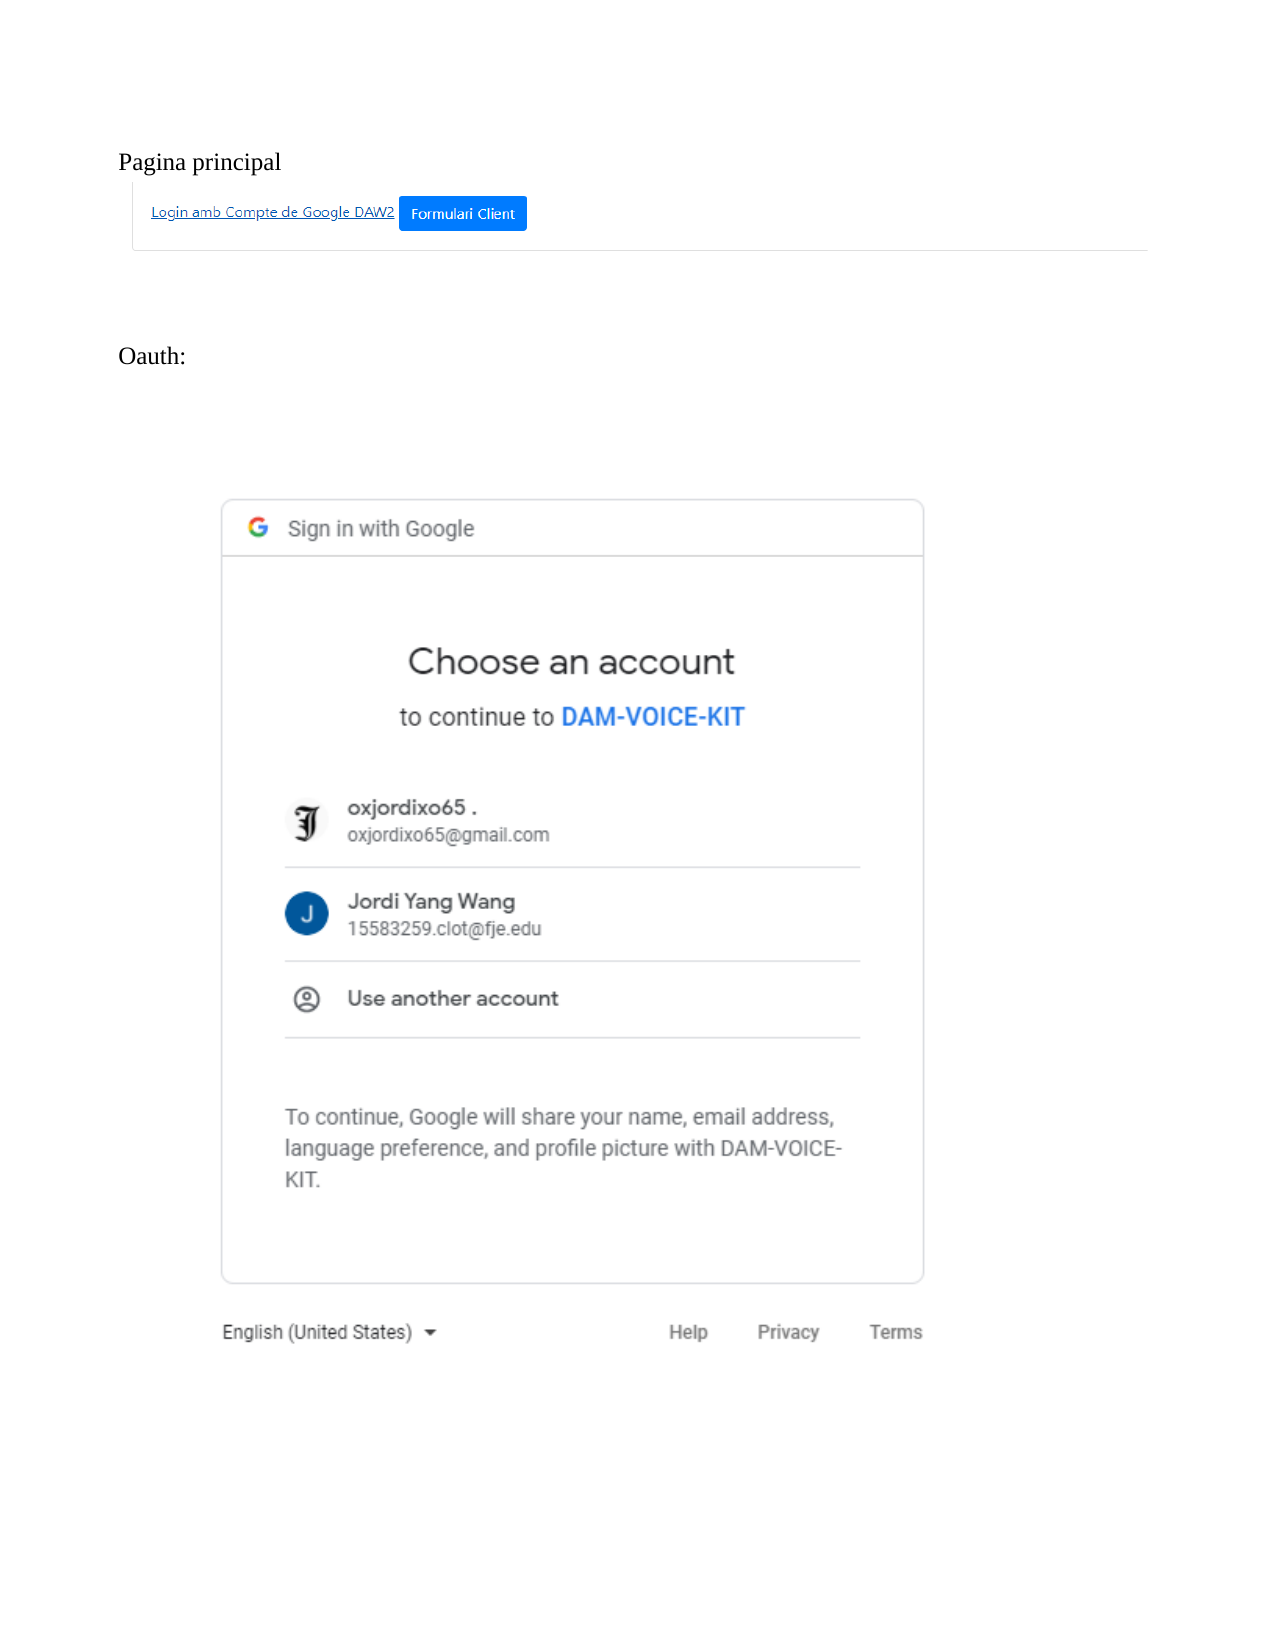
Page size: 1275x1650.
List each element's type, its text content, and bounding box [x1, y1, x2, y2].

text Pagina principal [118, 147, 1157, 176]
picture [107, 400, 1131, 1469]
picture [108, 182, 1148, 284]
text Oauth: [118, 341, 1157, 370]
